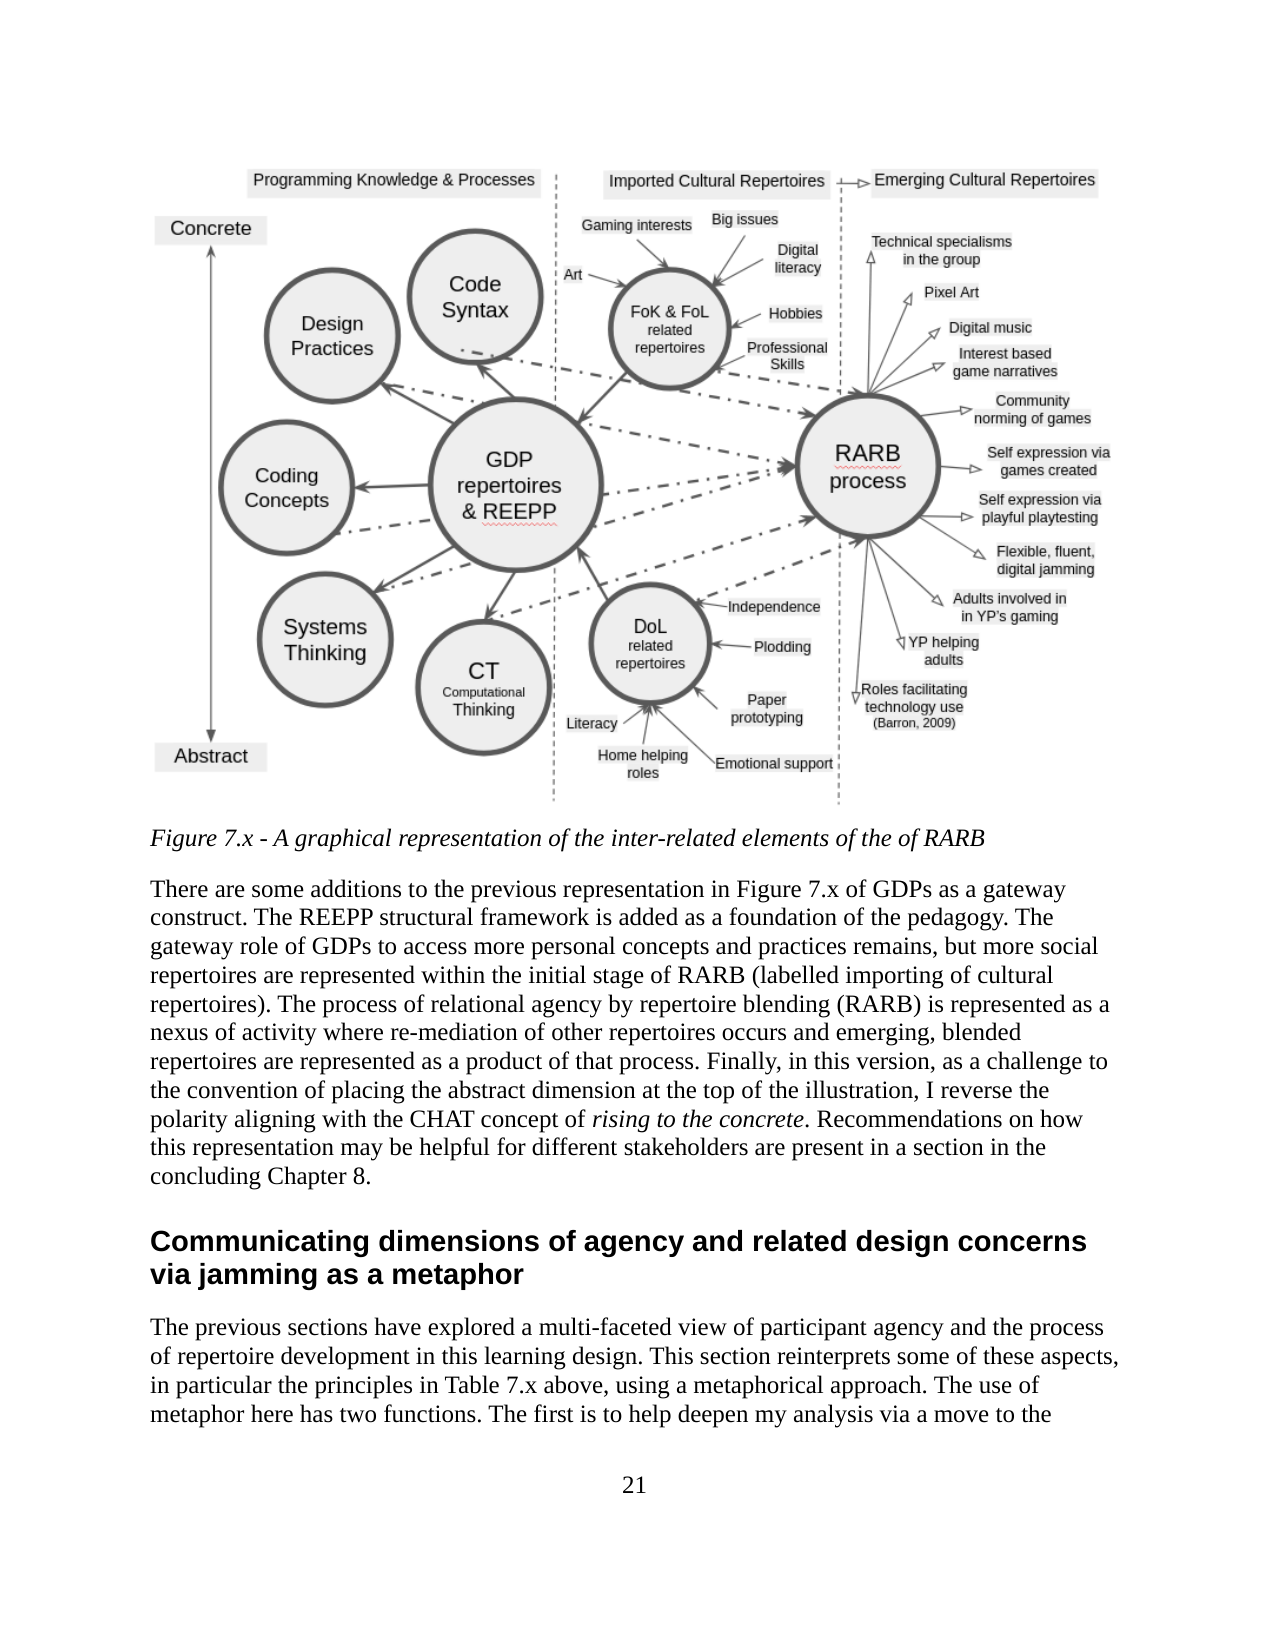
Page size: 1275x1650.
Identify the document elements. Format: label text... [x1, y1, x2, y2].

text There are some additions to the previous representation in Figure 7.x of GDPs as a gateway construct. The REEPP structural framework is added as a foundation of the pedagogy. The gateway role of GDPs to access more personal concepts and practices remains, but more social repertoires are represented within the initial stage of RARB (labelled importing of cultural repertoires). The process of relational agency by repertoire blending (RARB) is represented as a nexus of activity where re-mediation of other repertoires occurs and emerging, blended repertoires are represented as a product of that process. Finally, in this version, as a challenge to the convention of placing the abstract dimension at the top of the illustration, I reverse the polarity aligning with the CHAT concept of rising to the concrete. Recommendations on how this representation may be helpful for different stakeholders are present in a section in the concluding Chapter 8. [150, 874, 1125, 1190]
text The previous sections have explored a multi-faceted view of participant agency and the process of repertoire development in this learning design. This section reinterprets some of these aspects, in particular the principles in Table 7.x above, using a metaphorical approach. The use of metaphor here has two functions. The first is to help deepen my analysis via a move to the [150, 1312, 1125, 1427]
text Figure 7.x - A graphical representation of the inter-related elements of the of RARB [150, 823, 1125, 852]
picture [150, 150, 1125, 811]
subtitle Communicating dimensions of agency and related design concerns via jamming as a metaphor [150, 1224, 1125, 1291]
